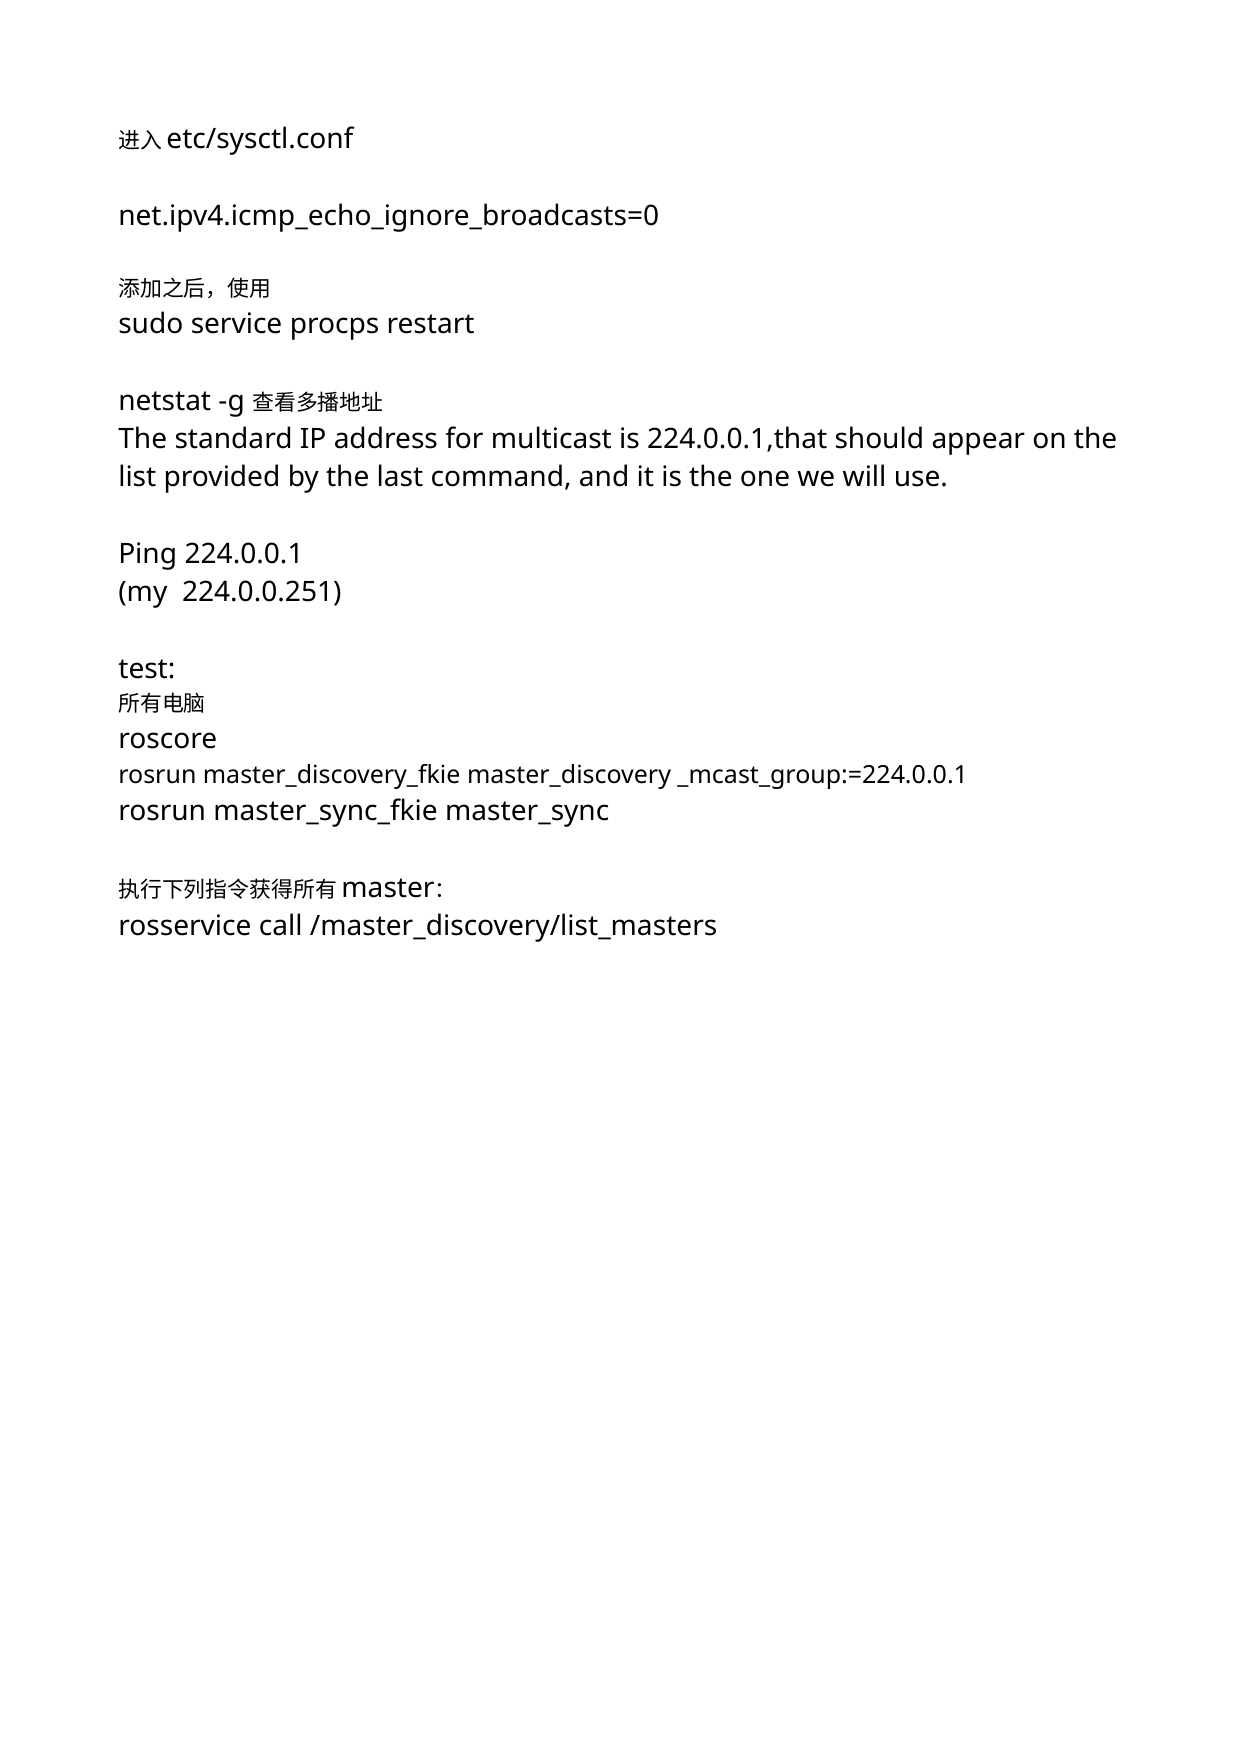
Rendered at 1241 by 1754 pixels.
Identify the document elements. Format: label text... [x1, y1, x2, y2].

text (my 224.0.0.251) [118, 571, 1122, 610]
text roscore [118, 718, 1122, 756]
text Ping 224.0.0.1 [118, 533, 1122, 571]
text netstat -g 查看多播地址 [118, 380, 1122, 418]
text rosservice call /master_discovery/list_masters [118, 906, 1122, 944]
text test: [118, 648, 1122, 686]
text rosrun master_discovery_fkie master_discovery _mcast_group:=224.0.0.1 [118, 756, 1122, 791]
text 所有电脑 [118, 686, 1122, 718]
text net.ipv4.icmp_echo_ignore_broadcasts=0 [118, 195, 1122, 233]
text rosrun master_sync_fkie master_sync [118, 791, 1122, 829]
text 执行下列指令获得所有master： [118, 867, 1122, 906]
text 添加之后，使用 [118, 271, 1122, 303]
text sudo service procps restart [118, 303, 1122, 341]
text The standard IP address for multicast is 224.0.0.1,that should appear on the list provided by the last command, and it is the one we will use. [118, 418, 1122, 495]
text 进入etc/sysctl.conf [118, 118, 1122, 156]
